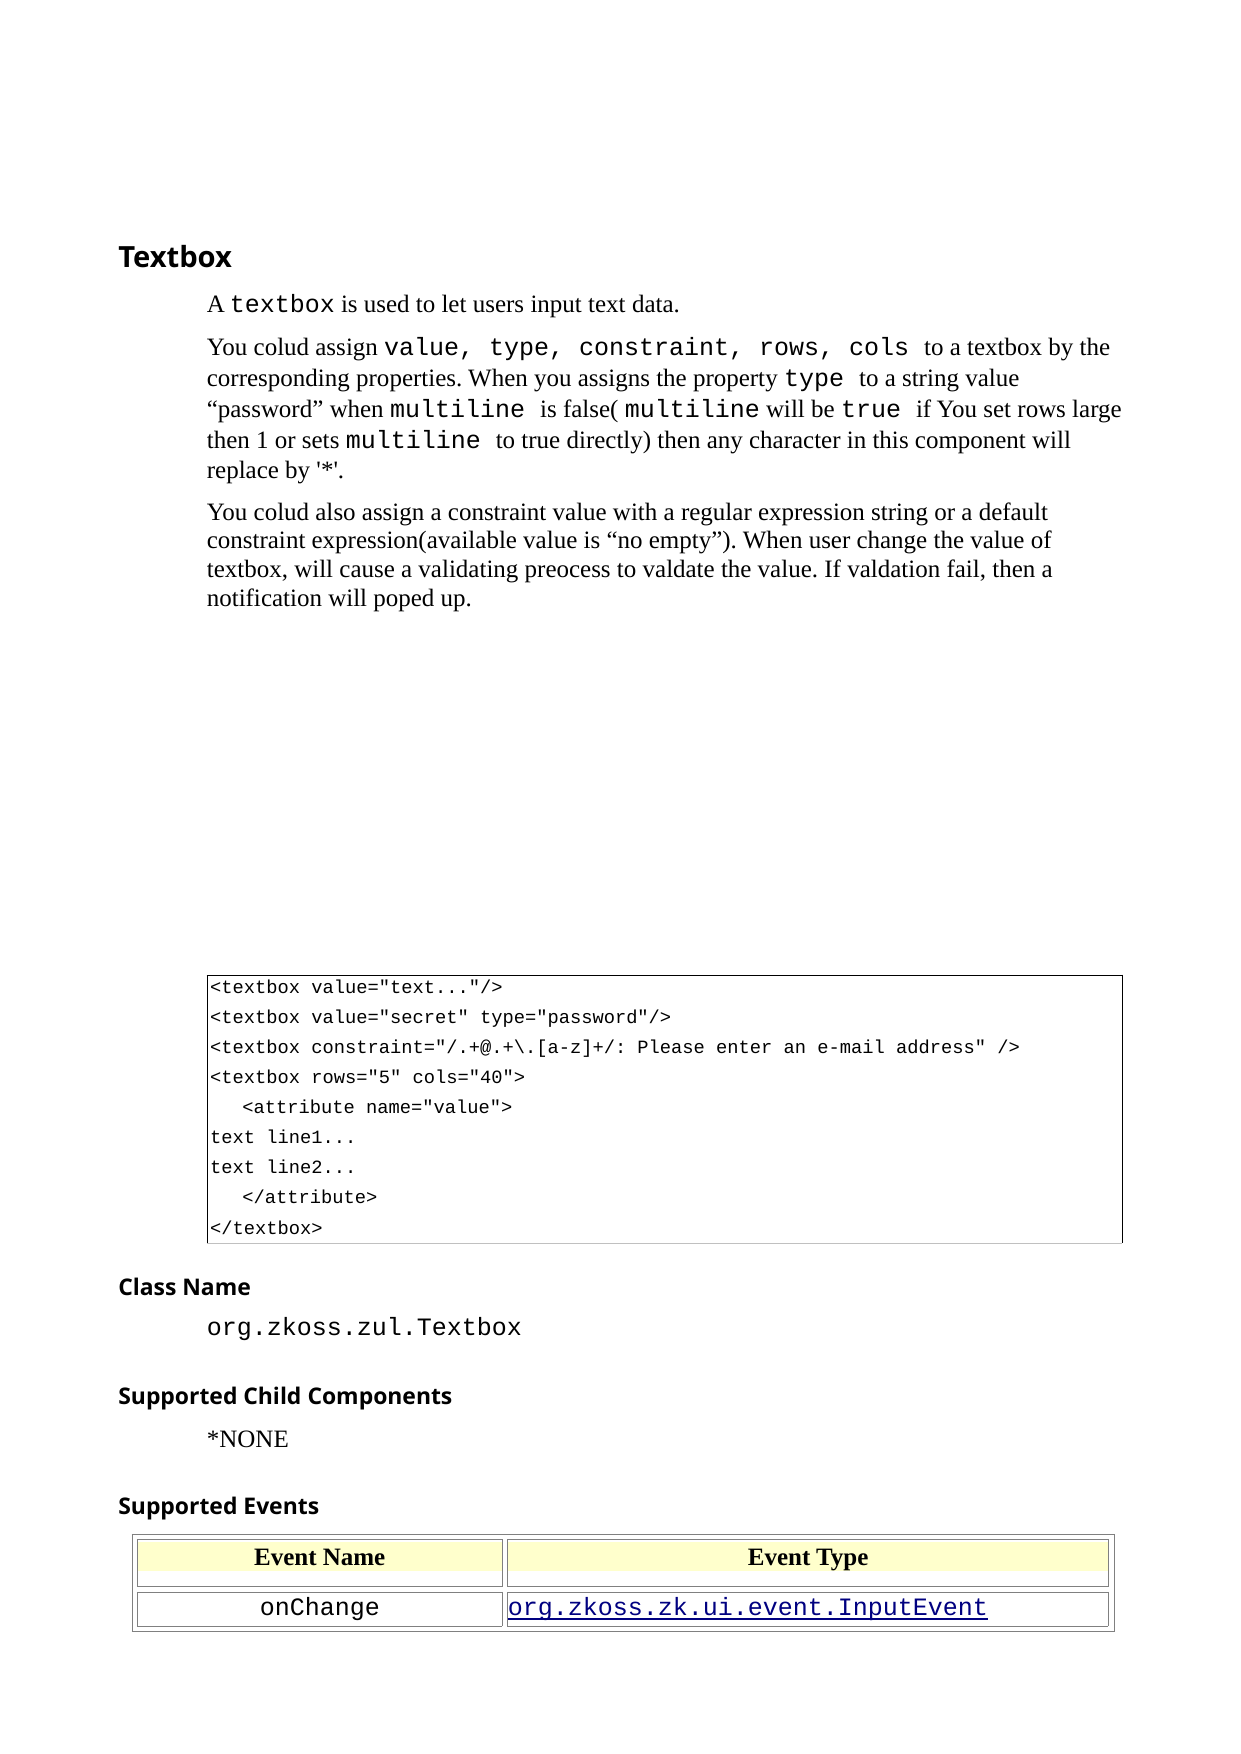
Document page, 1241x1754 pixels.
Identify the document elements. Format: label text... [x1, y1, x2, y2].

text <textbox rows="5" cols="40"> [208, 1065, 1122, 1089]
table_cell onChange [134, 1586, 505, 1626]
text *NONE [207, 1424, 1122, 1453]
text You colud also assign a constraint value with a regular expression string or a default constraint expression(available value is “no empty”). When user change the value of textbox, will cause a validating preocess to valdate the value. If valdation fail, then a notification will poped up. [207, 497, 1122, 612]
table_header Event Name [134, 1535, 505, 1586]
text </attribute> [208, 1185, 1122, 1209]
text <textbox value="secret" type="password"/> [208, 1005, 1122, 1029]
subtitle Supported Child Components [118, 1380, 1122, 1411]
text <textbox value="text..."/> [208, 976, 1122, 999]
text <textbox constraint="/.+@.+\.[a-z]+/: Please enter an e-mail address" /> [208, 1035, 1122, 1059]
text You colud assign value, type, constraint, rows, cols to a textbox by the corresponding properties. When you assigns the property type to a string value “password” when multiline is false( multiline will be true if You set rows large then 1 or sets multiline to true directly) then any character in this component will replace by '*'. [207, 332, 1122, 484]
text <attribute name="value"> [208, 1095, 1122, 1119]
table_header Event Type [505, 1535, 1111, 1586]
text A textbox is used to let users input text data. [207, 289, 1122, 320]
text </textbox> [208, 1215, 1122, 1243]
text text line2... [208, 1155, 1122, 1179]
table_cell org.zkoss.zk.ui.event.InputEvent [505, 1586, 1111, 1626]
subtitle Textbox [118, 237, 1122, 276]
subtitle Class Name [118, 1271, 1122, 1302]
text org.zkoss.zul.Textbox [207, 1314, 1122, 1343]
text text line1... [208, 1125, 1122, 1149]
subtitle Supported Events [118, 1490, 1122, 1521]
